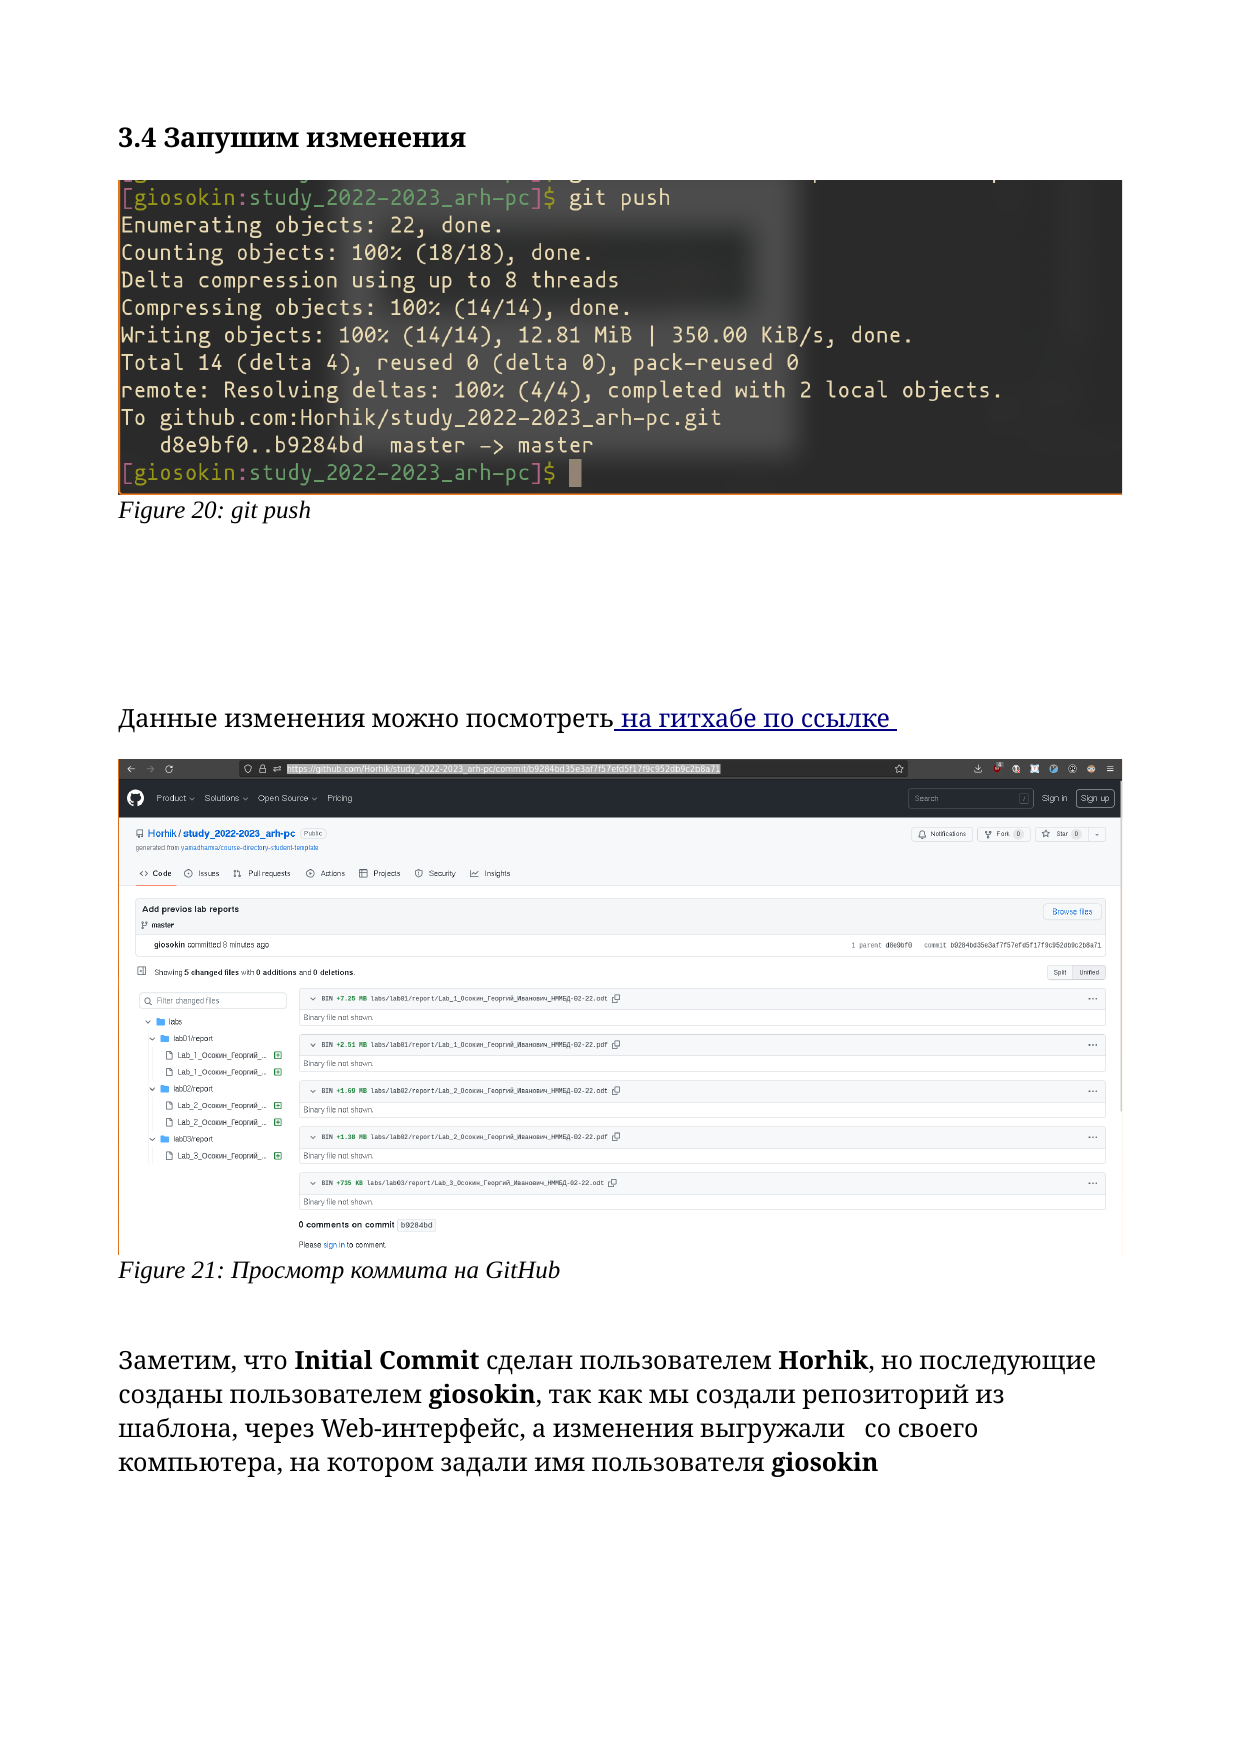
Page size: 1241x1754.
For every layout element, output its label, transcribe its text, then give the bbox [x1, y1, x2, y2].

subtitle 3.4 Запушим изменения [118, 118, 1122, 155]
text Figure 20: git push [118, 495, 1122, 523]
text Данные изменения можно посмотреть на гитхабе по ссылке [118, 701, 1122, 735]
picture [118, 180, 1123, 495]
text Заметим, что Initial Commit сделан пользователем Horhik, но последующие созданы пользователем giosokin, так как мы создали репозиторий из шаблона, через Web-интерфейс, а изменения выгружали со своего компьютера, на котором задали имя пользователя giosokin [118, 1342, 1122, 1479]
picture [118, 759, 1123, 1255]
text Figure 21: Просмотр коммита на GitHub [118, 1255, 1122, 1283]
